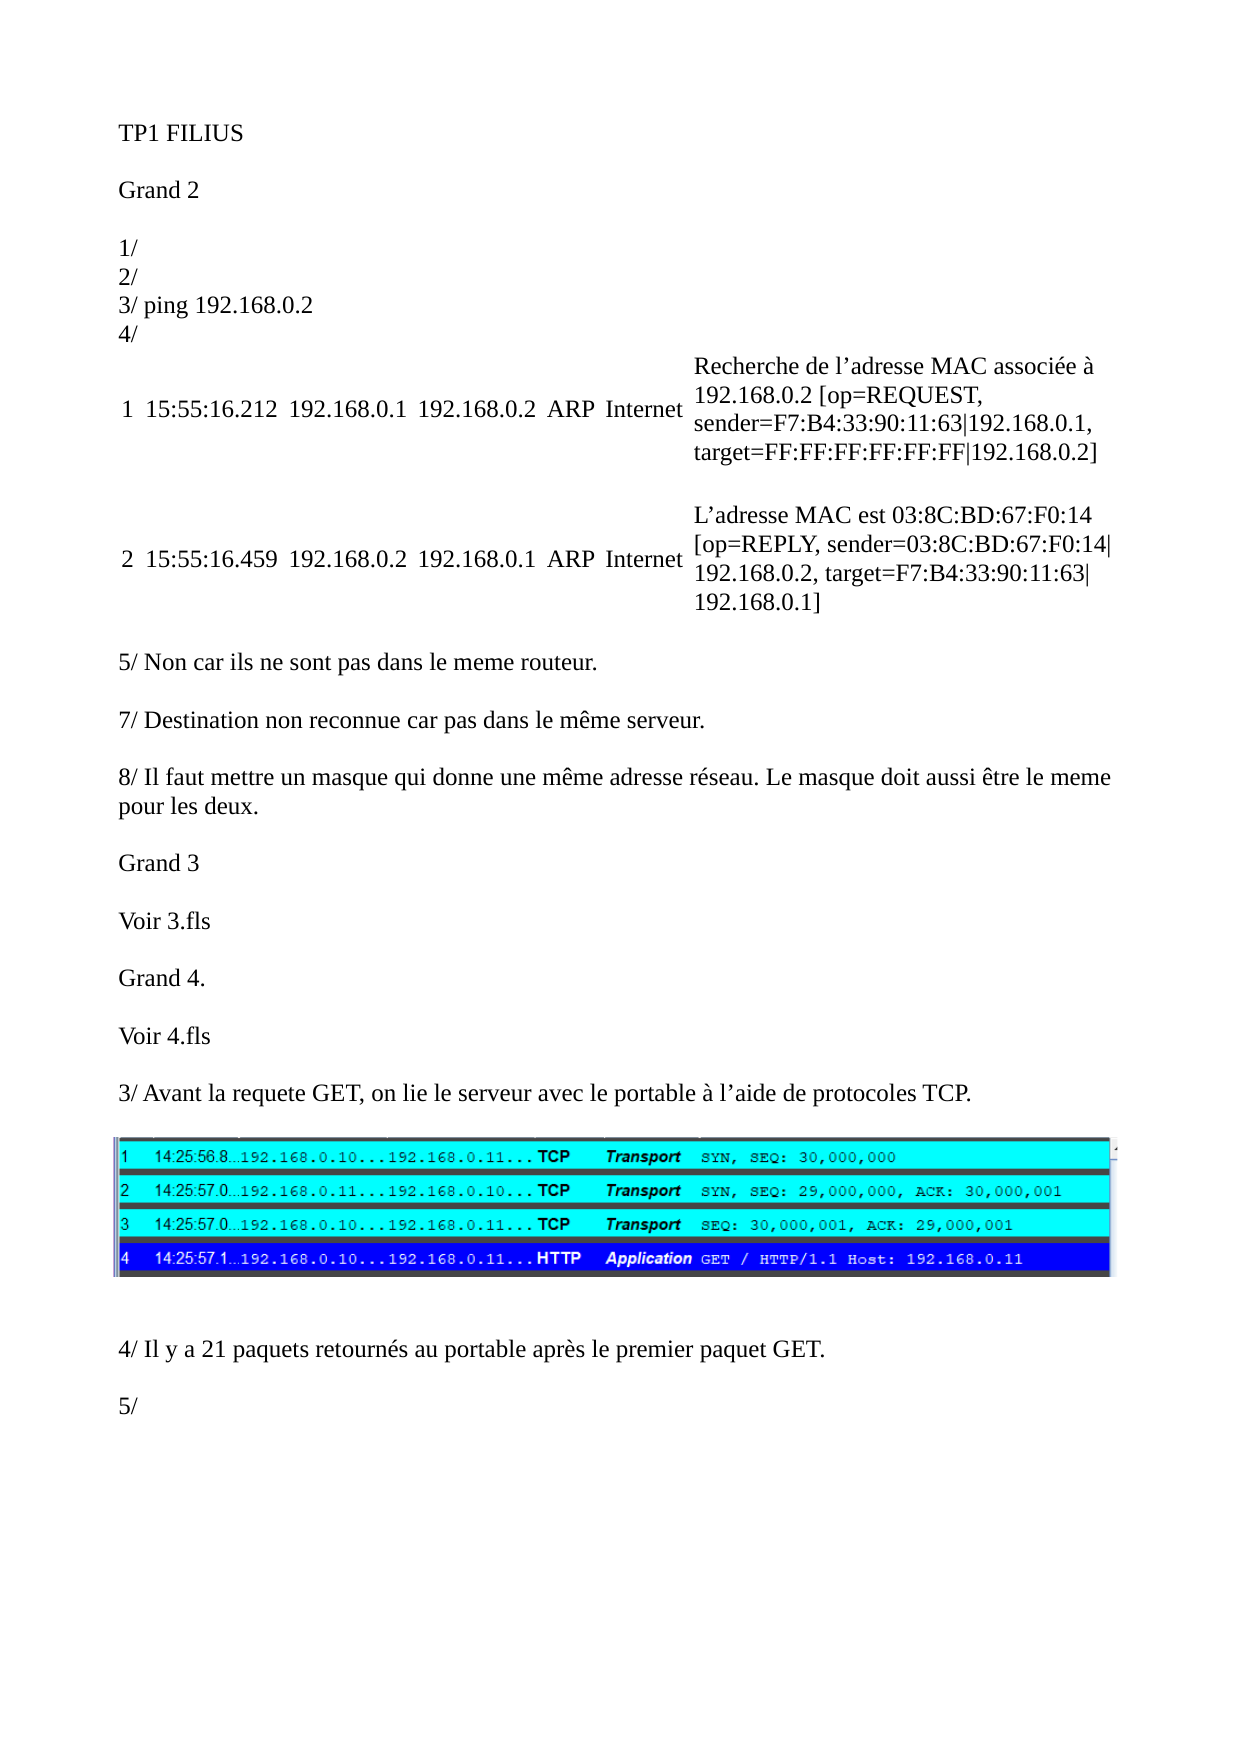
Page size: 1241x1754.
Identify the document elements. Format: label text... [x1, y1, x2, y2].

text Voir 3.fls [118, 906, 1122, 935]
text 5/ Non car ils ne sont pas dans le meme routeur. [118, 647, 1122, 676]
table_header 2 [118, 498, 142, 618]
table_header ARP [544, 348, 602, 469]
text Grand 3 [118, 848, 1122, 877]
text 5/ [118, 1391, 1122, 1420]
table_header 192.168.0.1 [285, 348, 414, 469]
table_header 15:55:16.459 [142, 498, 285, 618]
text Grand 2 [118, 176, 1122, 204]
text 8/ Il faut mettre un masque qui donne une même adresse réseau. Le masque doit aussi être le meme pour les deux. [118, 762, 1122, 820]
text 1/ [118, 233, 1122, 262]
table_header ARP [544, 498, 602, 618]
table_header Recherche de l’adresse MAC associée à 192.168.0.2 [op=REQUEST, sender=F7:B4:33:90:11:63|192.168.0.1, target=FF:FF:FF:FF:FF:FF|192.168.0.2] [691, 348, 1122, 469]
table_header 15:55:16.212 [142, 348, 285, 469]
text 4/ [118, 319, 1122, 348]
table_header 192.168.0.2 [285, 498, 414, 618]
text 2/ [118, 262, 1122, 291]
text 7/ Destination non reconnue car pas dans le même serveur. [118, 705, 1122, 733]
table_header 1 [118, 348, 142, 469]
table_header Internet [602, 498, 691, 618]
text Voir 4.fls [118, 1021, 1122, 1050]
table_header Internet [602, 348, 691, 469]
table_header 192.168.0.1 [415, 498, 544, 618]
table_header L’adresse MAC est 03:8C:BD:67:F0:14 [op=REPLY, sender=03:8C:BD:67:F0:14|192.168.0.2, target=F7:B4:33:90:11:63|192.168.0.1] [691, 498, 1122, 618]
text 3/ Avant la requete GET, on lie le serveur avec le portable à l’aide de protocoles TCP. [118, 1078, 1122, 1107]
text TP1 FILIUS [118, 118, 1122, 147]
text 4/ Il y a 21 paquets retournés au portable après le premier paquet GET. [118, 1334, 1122, 1362]
text Grand 4. [118, 963, 1122, 992]
text 3/ ping 192.168.0.2 [118, 291, 1122, 319]
picture [113, 1137, 1118, 1277]
table_header 192.168.0.2 [415, 348, 544, 469]
